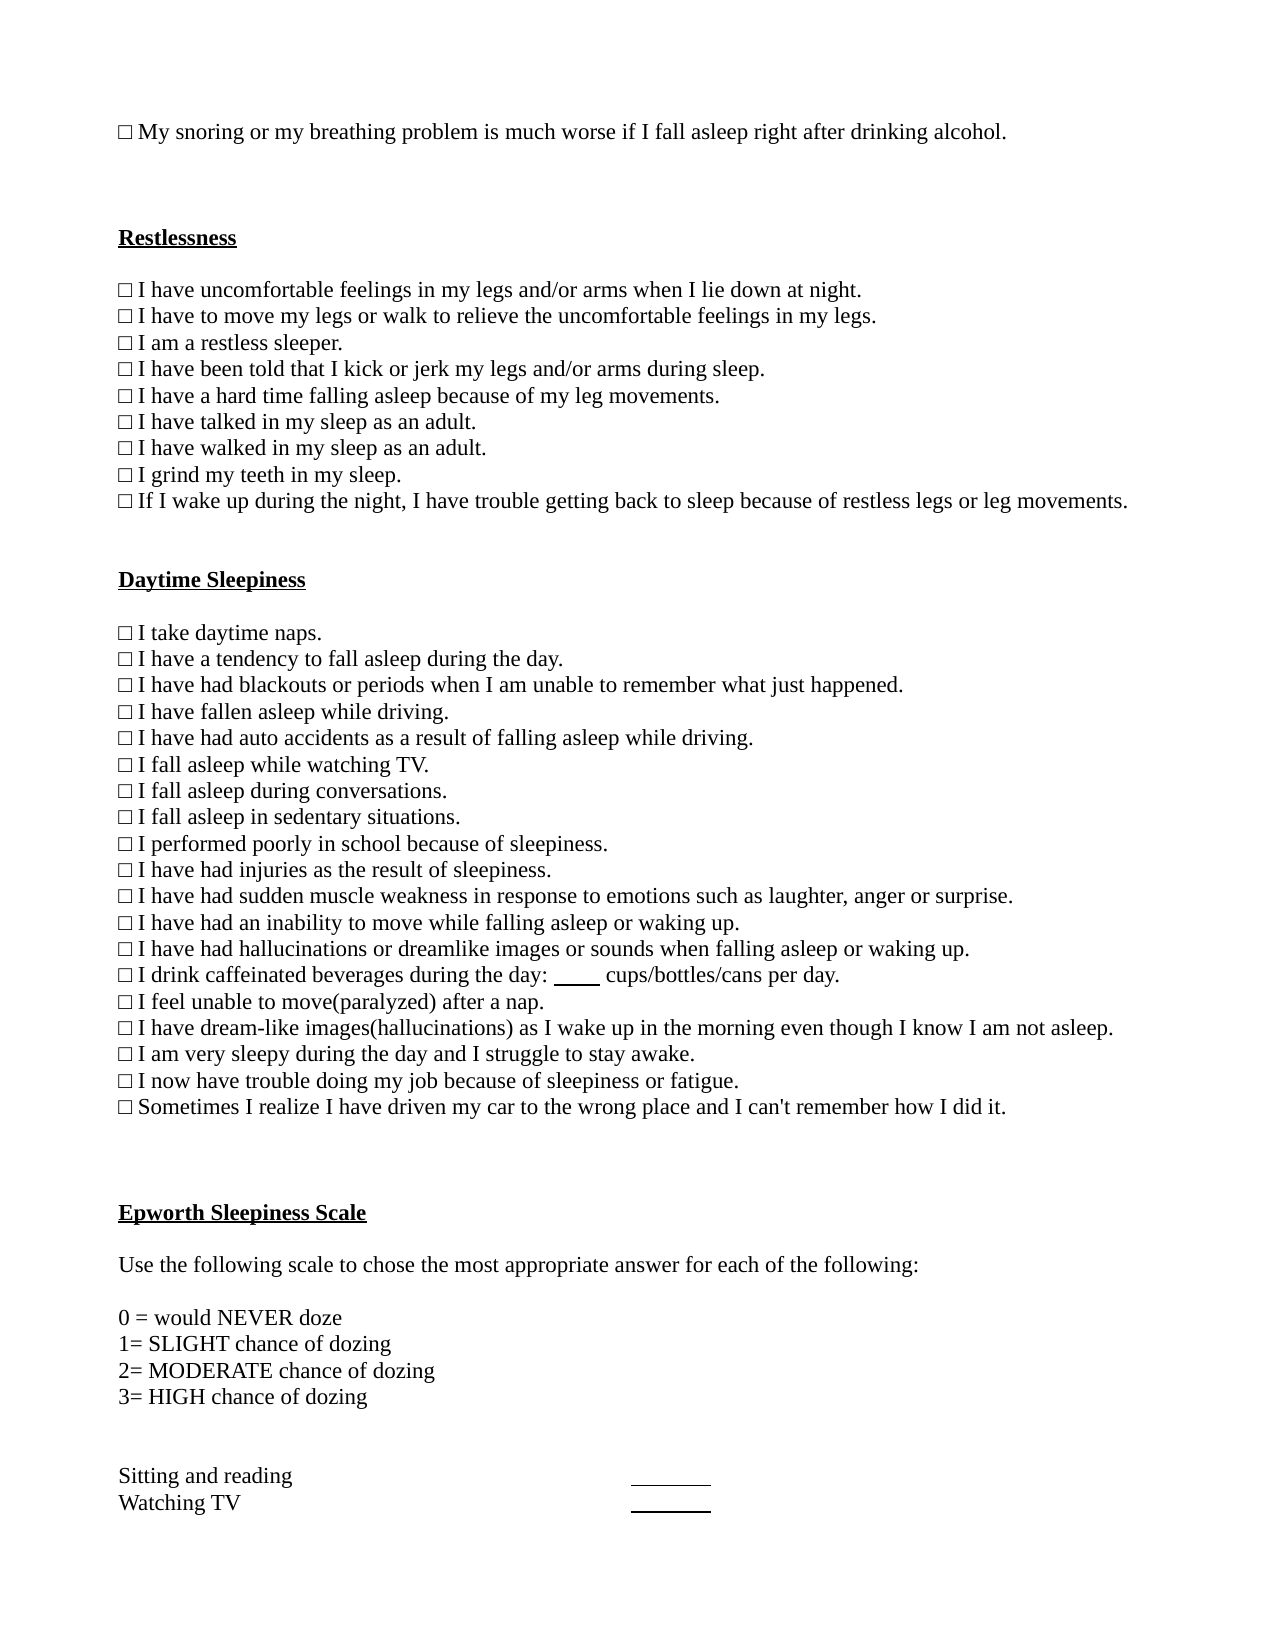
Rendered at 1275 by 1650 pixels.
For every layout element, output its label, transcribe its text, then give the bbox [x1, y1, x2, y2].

text □ I have had blackouts or periods when I am unable to remember what just happened. [118, 672, 1157, 698]
text Epworth Sleepiness Scale [118, 1199, 1157, 1225]
text □ I have dream-like images(hallucinations) as I wake up in the morning even though I know I am not asleep. [118, 1014, 1157, 1041]
text □ I have walked in my sleep as an adult. [118, 434, 1157, 461]
text □ I fall asleep in sedentary situations. [118, 803, 1157, 830]
text □ Sometimes I realize I have driven my car to the wrong place and I can't remember how I did it. [118, 1093, 1157, 1119]
text □ I have had hallucinations or dreamlike images or sounds when falling asleep or waking up. [118, 935, 1157, 961]
text □ I have had injuries as the result of sleepiness. [118, 856, 1157, 882]
text 3= HIGH chance of dozing [118, 1383, 1157, 1409]
text Use the following scale to chose the most appropriate answer for each of the following: [118, 1251, 1157, 1278]
text □ I have a tendency to fall asleep during the day. [118, 645, 1157, 672]
text □ I am a restless sleeper. [118, 329, 1157, 355]
text □ If I wake up during the night, I have trouble getting back to sleep because of restless legs or leg movements. [118, 487, 1157, 513]
text □ I have had an inability to move while falling asleep or waking up. [118, 909, 1157, 935]
text 2= MODERATE chance of dozing [118, 1357, 1157, 1383]
text □ I have a hard time falling asleep because of my leg movements. [118, 382, 1157, 408]
text 1= SLIGHT chance of dozing [118, 1330, 1157, 1357]
text □ I grind my teeth in my sleep. [118, 461, 1157, 487]
text □ I have had sudden muscle weakness in response to emotions such as laughter, anger or surprise. [118, 882, 1157, 909]
text 0 = would NEVER doze [118, 1304, 1157, 1330]
text □ I have had auto accidents as a result of falling asleep while driving. [118, 724, 1157, 751]
text □ I have to move my legs or walk to relieve the uncomfortable feelings in my legs. [118, 303, 1157, 329]
text Daytime Sleepiness [118, 566, 1157, 592]
text □ I drink caffeinated beverages during the day: cups/bottles/cans per day. [118, 961, 1157, 988]
text □ I have talked in my sleep as an adult. [118, 408, 1157, 434]
text □ I performed poorly in school because of sleepiness. [118, 830, 1157, 856]
text □ My snoring or my breathing problem is much worse if I fall asleep right after drinking alcohol. [118, 118, 1157, 144]
text □ I now have trouble doing my job because of sleepiness or fatigue. [118, 1067, 1157, 1093]
text Restlessness [118, 223, 1157, 250]
text □ I have uncomfortable feelings in my legs and/or arms when I lie down at night. [118, 276, 1157, 303]
text □ I have been told that I kick or jerk my legs and/or arms during sleep. [118, 355, 1157, 382]
text Sitting and reading [118, 1462, 1157, 1488]
text □ I fall asleep while watching TV. [118, 751, 1157, 777]
text □ I am very sleepy during the day and I struggle to stay awake. [118, 1041, 1157, 1067]
text □ I take daytime naps. [118, 619, 1157, 645]
text □ I have fallen asleep while driving. [118, 698, 1157, 724]
text □ I fall asleep during conversations. [118, 777, 1157, 803]
text □ I feel unable to move(paralyzed) after a nap. [118, 988, 1157, 1014]
text Watching TV [118, 1488, 1157, 1515]
